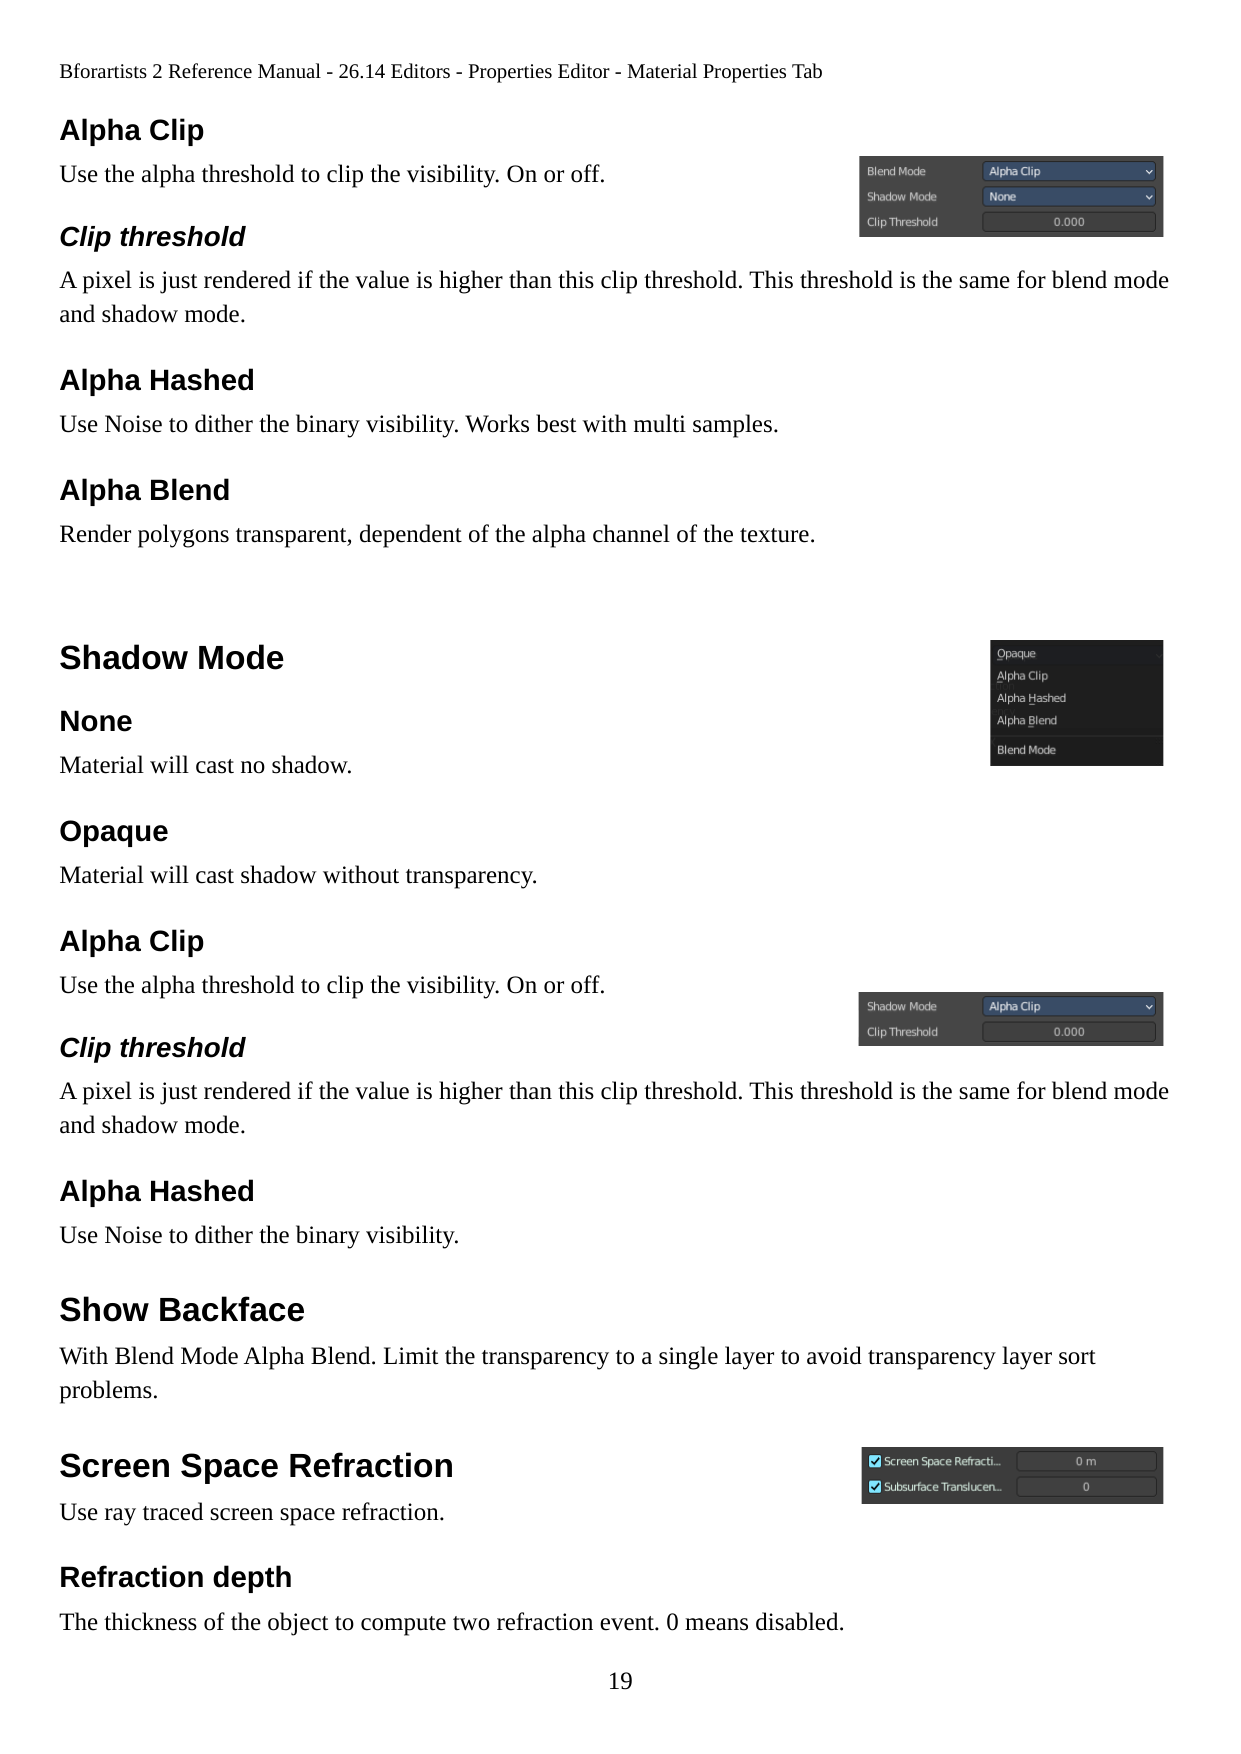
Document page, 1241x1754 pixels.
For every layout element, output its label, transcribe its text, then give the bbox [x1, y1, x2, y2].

subtitle Alpha Clip [59, 113, 1181, 146]
subtitle Alpha Blend [59, 473, 1181, 507]
subtitle Alpha Hashed [59, 363, 1181, 397]
text Material will cast shadow without transparency. [59, 860, 1181, 889]
text Use Noise to dither the binary visibility. [59, 1220, 1181, 1249]
subtitle Screen Space Refraction [59, 1446, 1181, 1484]
subtitle [1164, 704, 1181, 737]
picture [990, 640, 1164, 766]
text Use ray traced screen space refraction. [59, 1497, 1181, 1525]
picture [858, 992, 1164, 1046]
text The thickness of the object to compute two refraction event. 0 means disabled. [59, 1607, 1181, 1635]
picture [861, 1447, 1164, 1504]
text Use the alpha threshold to clip the visibility. On or off. [59, 970, 1181, 998]
text Render polygons transparent, dependent of the alpha channel of the texture. [59, 519, 1181, 548]
text Use the alpha threshold to clip the visibility. On or off. [59, 159, 859, 188]
text Use Noise to dither the binary visibility. Works best with multi samples. [59, 409, 1181, 438]
text A pixel is just rendered if the value is higher than this clip threshold. This threshold is the same for blend mode and shadow mode. [59, 1076, 1181, 1139]
text With Blend Mode Alpha Blend. Limit the transparency to a single layer to avoid transparency layer sort problems. [59, 1341, 1181, 1404]
subtitle Opaque [59, 814, 1181, 847]
text Material will cast no shadow. [59, 750, 1181, 779]
subtitle Clip threshold [59, 220, 1181, 252]
text A pixel is just rendered if the value is higher than this clip threshold. This threshold is the same for blend mode and shadow mode. [59, 265, 1181, 328]
subtitle Shadow Mode [59, 638, 1181, 677]
subtitle Alpha Clip [59, 923, 1181, 957]
subtitle Clip threshold [59, 1031, 1181, 1063]
subtitle Alpha Hashed [59, 1174, 1181, 1208]
subtitle Show Backface [59, 1290, 1181, 1329]
subtitle Refraction depth [59, 1560, 1181, 1594]
picture [859, 156, 1164, 237]
subtitle None [59, 704, 990, 737]
